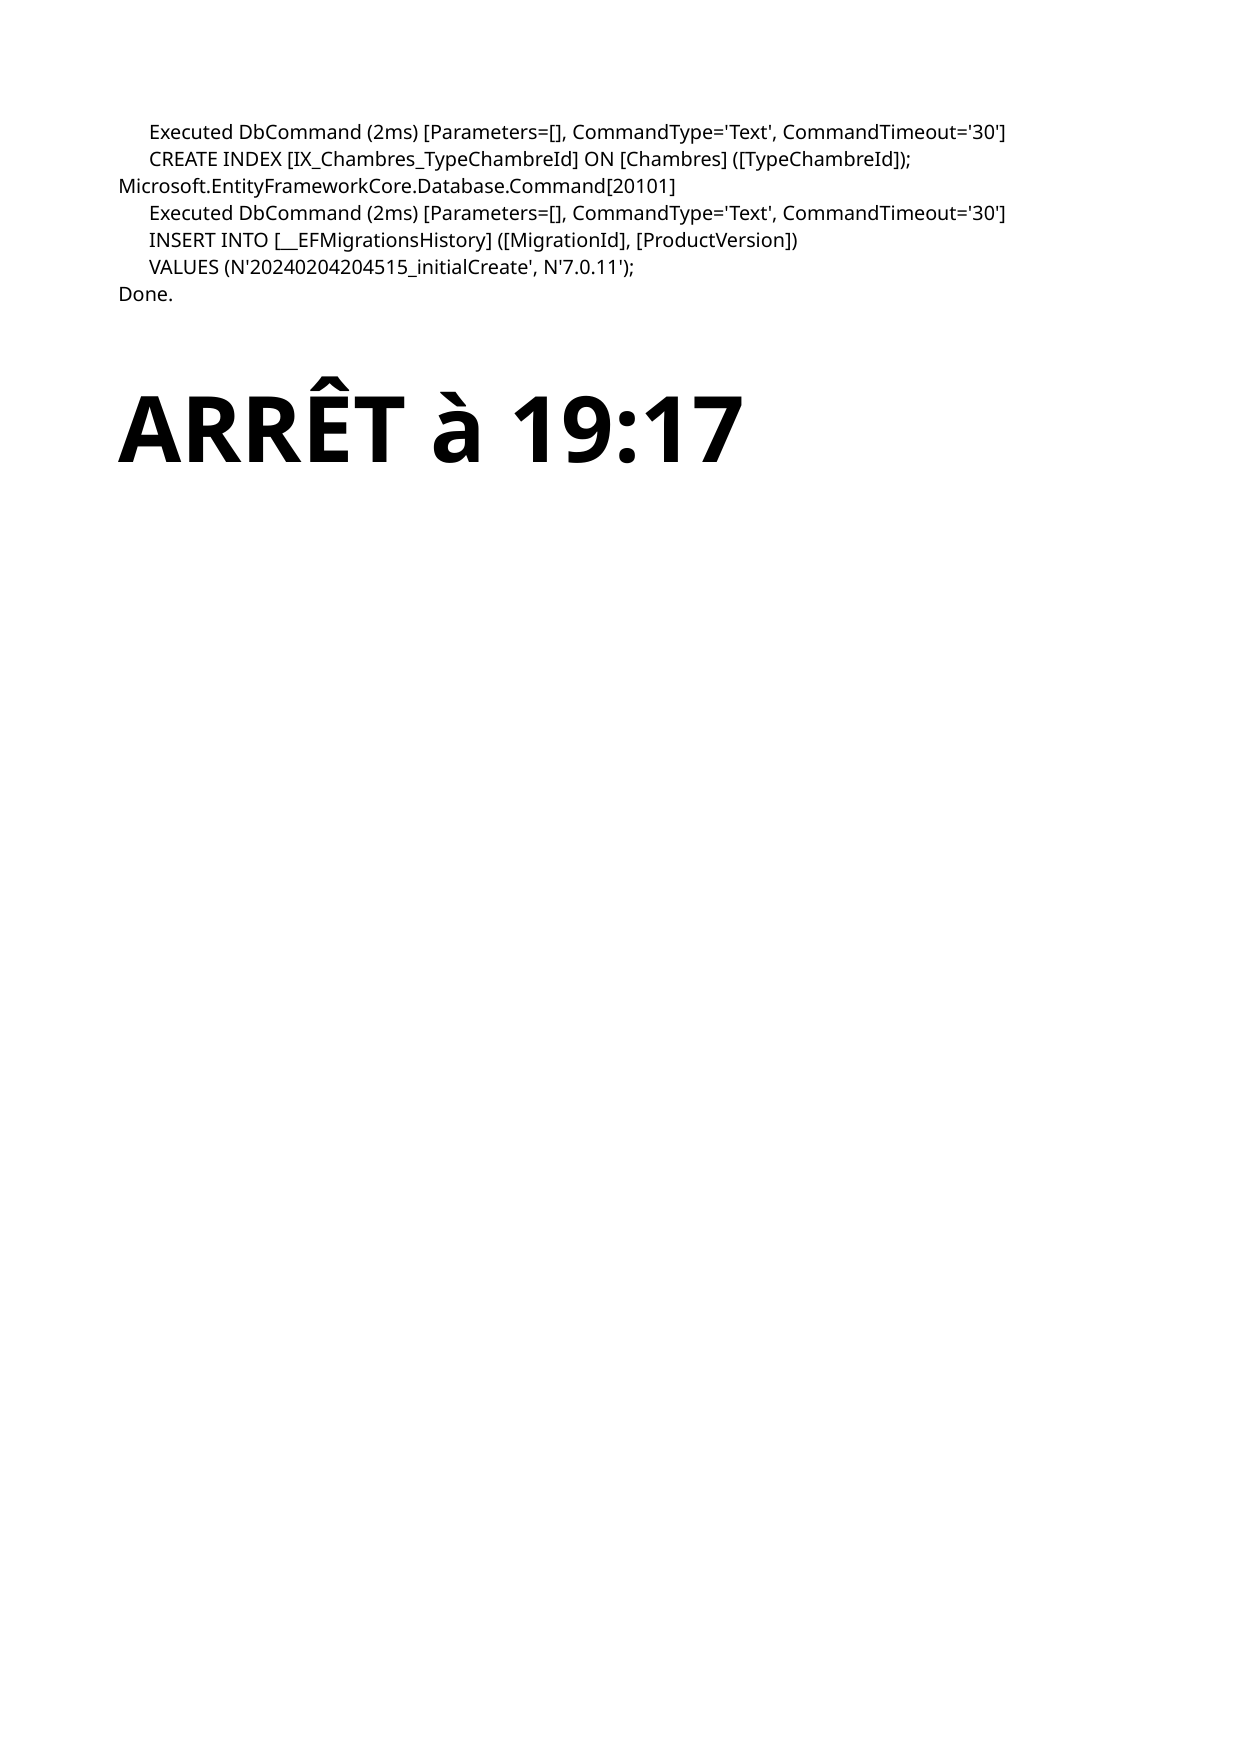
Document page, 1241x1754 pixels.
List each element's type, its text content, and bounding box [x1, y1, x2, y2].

text INSERT INTO [__EFMigrationsHistory] ([MigrationId], [ProductVersion]) [118, 226, 1122, 253]
text VALUES (N'20240204204515_initialCreate', N'7.0.11'); [118, 253, 1122, 280]
text Microsoft.EntityFrameworkCore.Database.Command[20101] [118, 172, 1122, 199]
text Executed DbCommand (2ms) [Parameters=[], CommandType='Text', CommandTimeout='30'] [118, 199, 1122, 226]
text Done. [118, 280, 1122, 307]
text ARRÊT à 19:17 [118, 364, 1122, 489]
text CREATE INDEX [IX_Chambres_TypeChambreId] ON [Chambres] ([TypeChambreId]); [118, 145, 1122, 172]
text Executed DbCommand (2ms) [Parameters=[], CommandType='Text', CommandTimeout='30'] [118, 118, 1122, 145]
